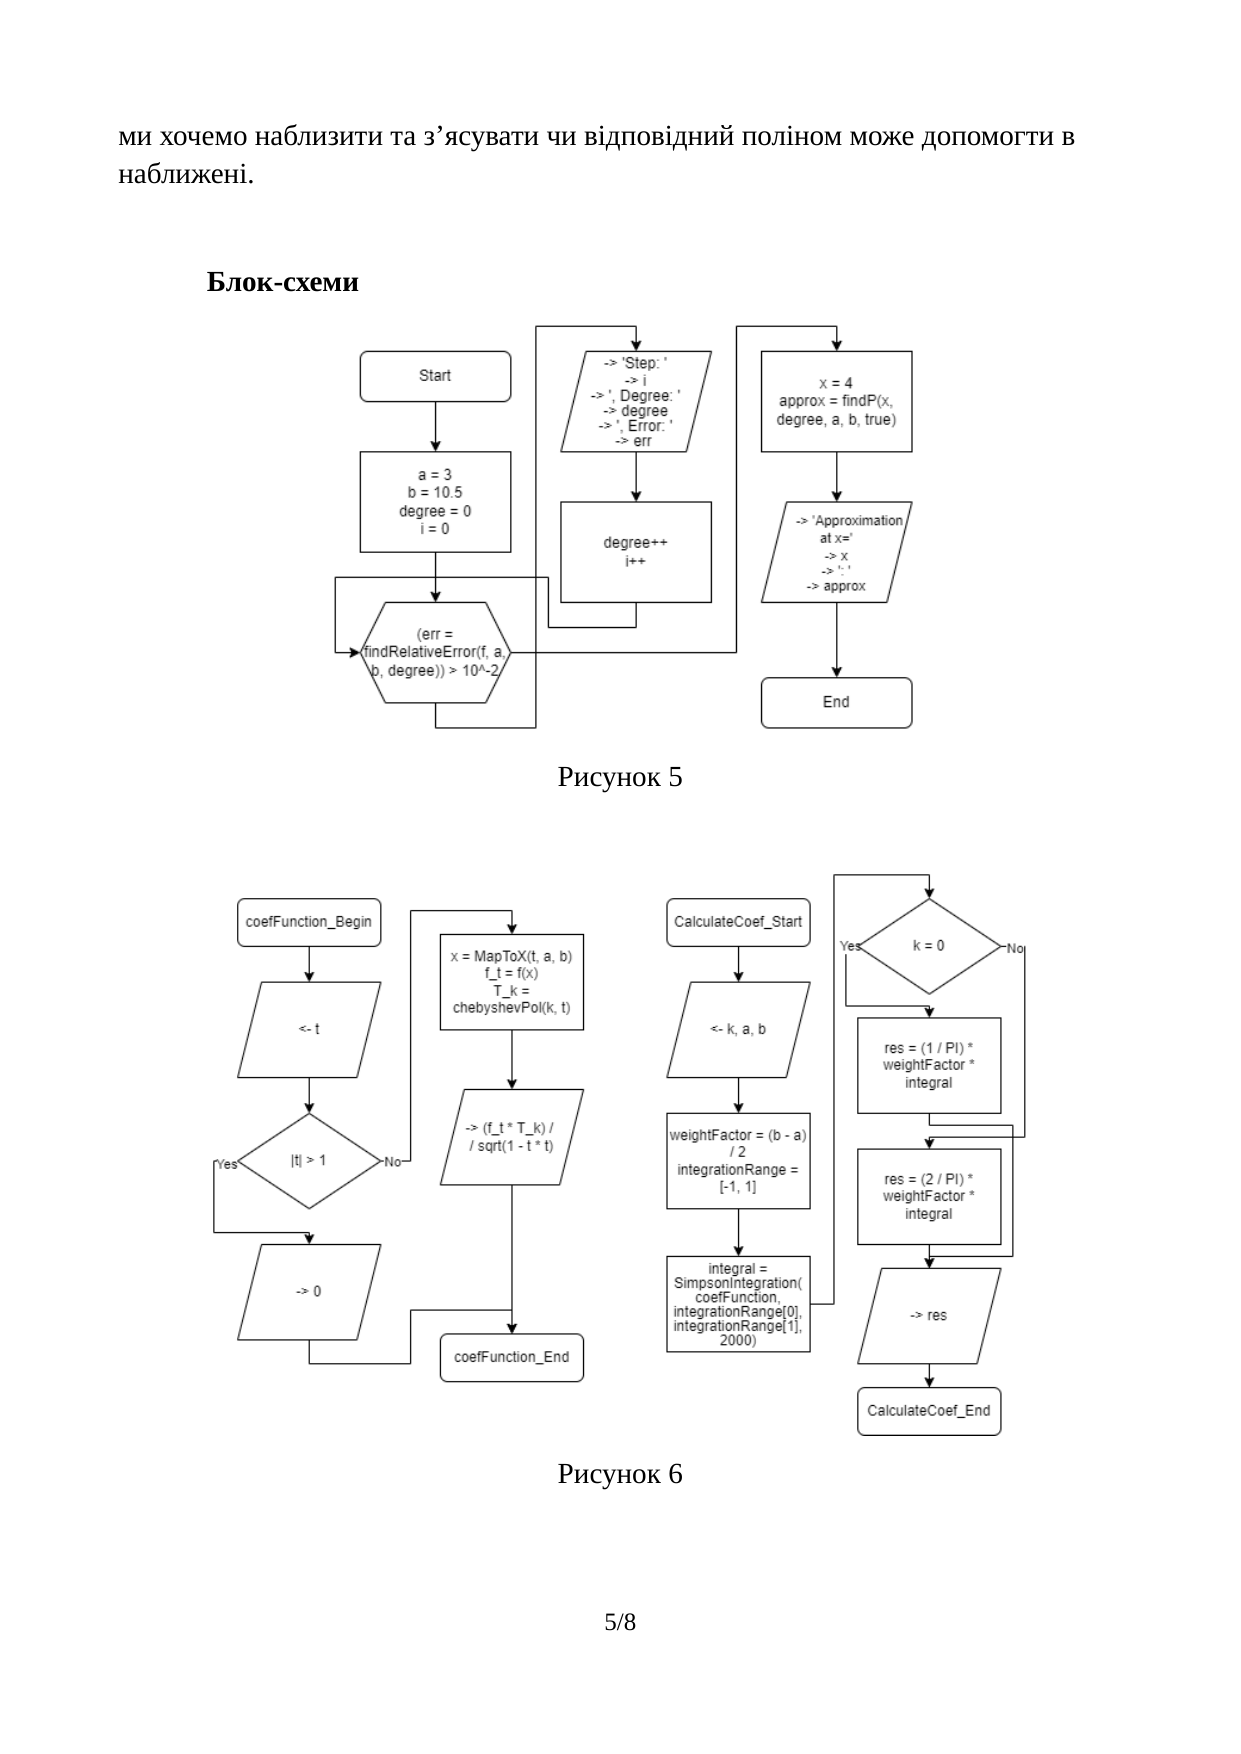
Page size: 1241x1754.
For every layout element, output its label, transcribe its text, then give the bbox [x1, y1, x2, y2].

picture [206, 866, 1035, 1436]
subtitle Рисунок 6 [118, 1456, 1122, 1489]
subtitle ми хочемо наблизити та з’ясувати чи відповідний поліном може допомогти в наближені. [118, 118, 1122, 190]
subtitle Рисунок 5 [118, 759, 1122, 793]
subtitle Блок-схеми [118, 264, 1122, 298]
picture [327, 317, 914, 740]
